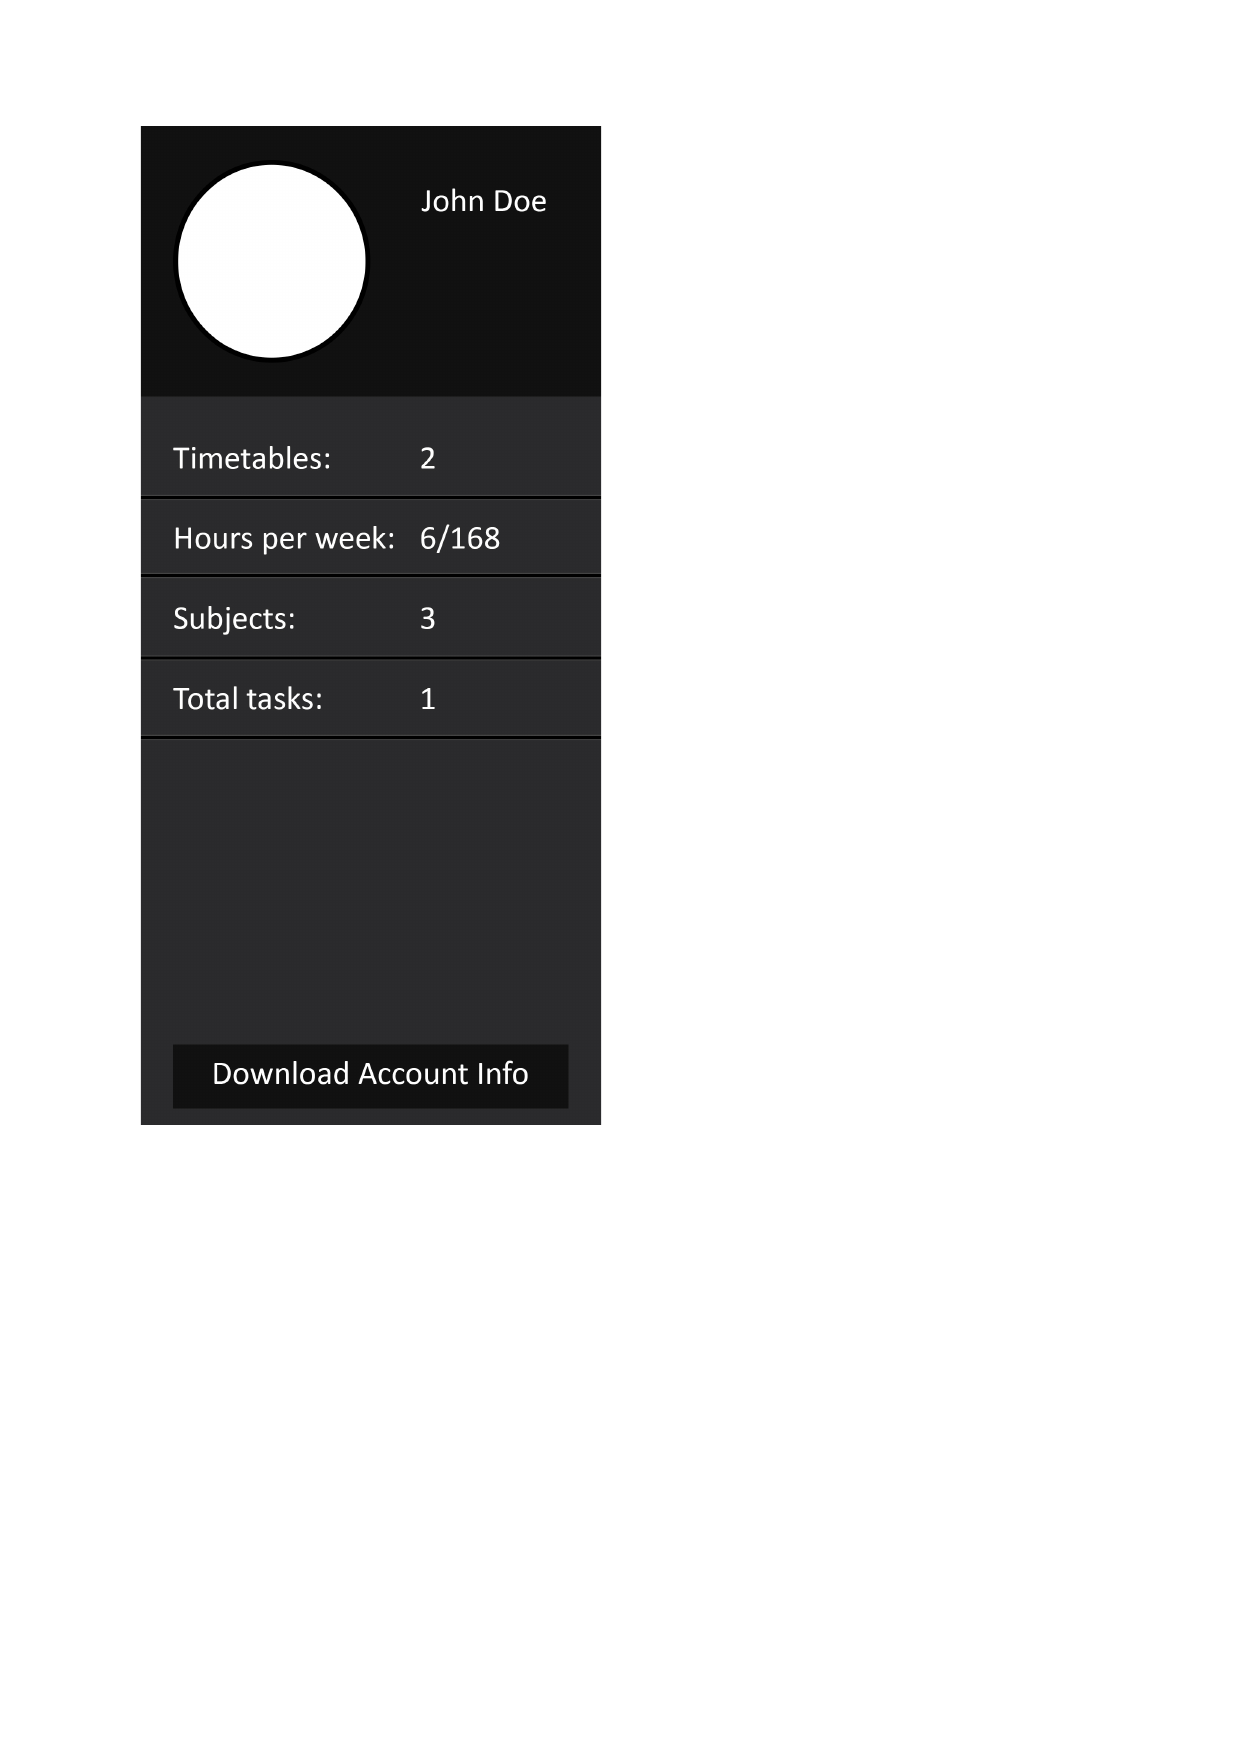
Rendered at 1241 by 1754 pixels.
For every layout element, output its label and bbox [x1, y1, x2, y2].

picture [140, 126, 602, 1125]
